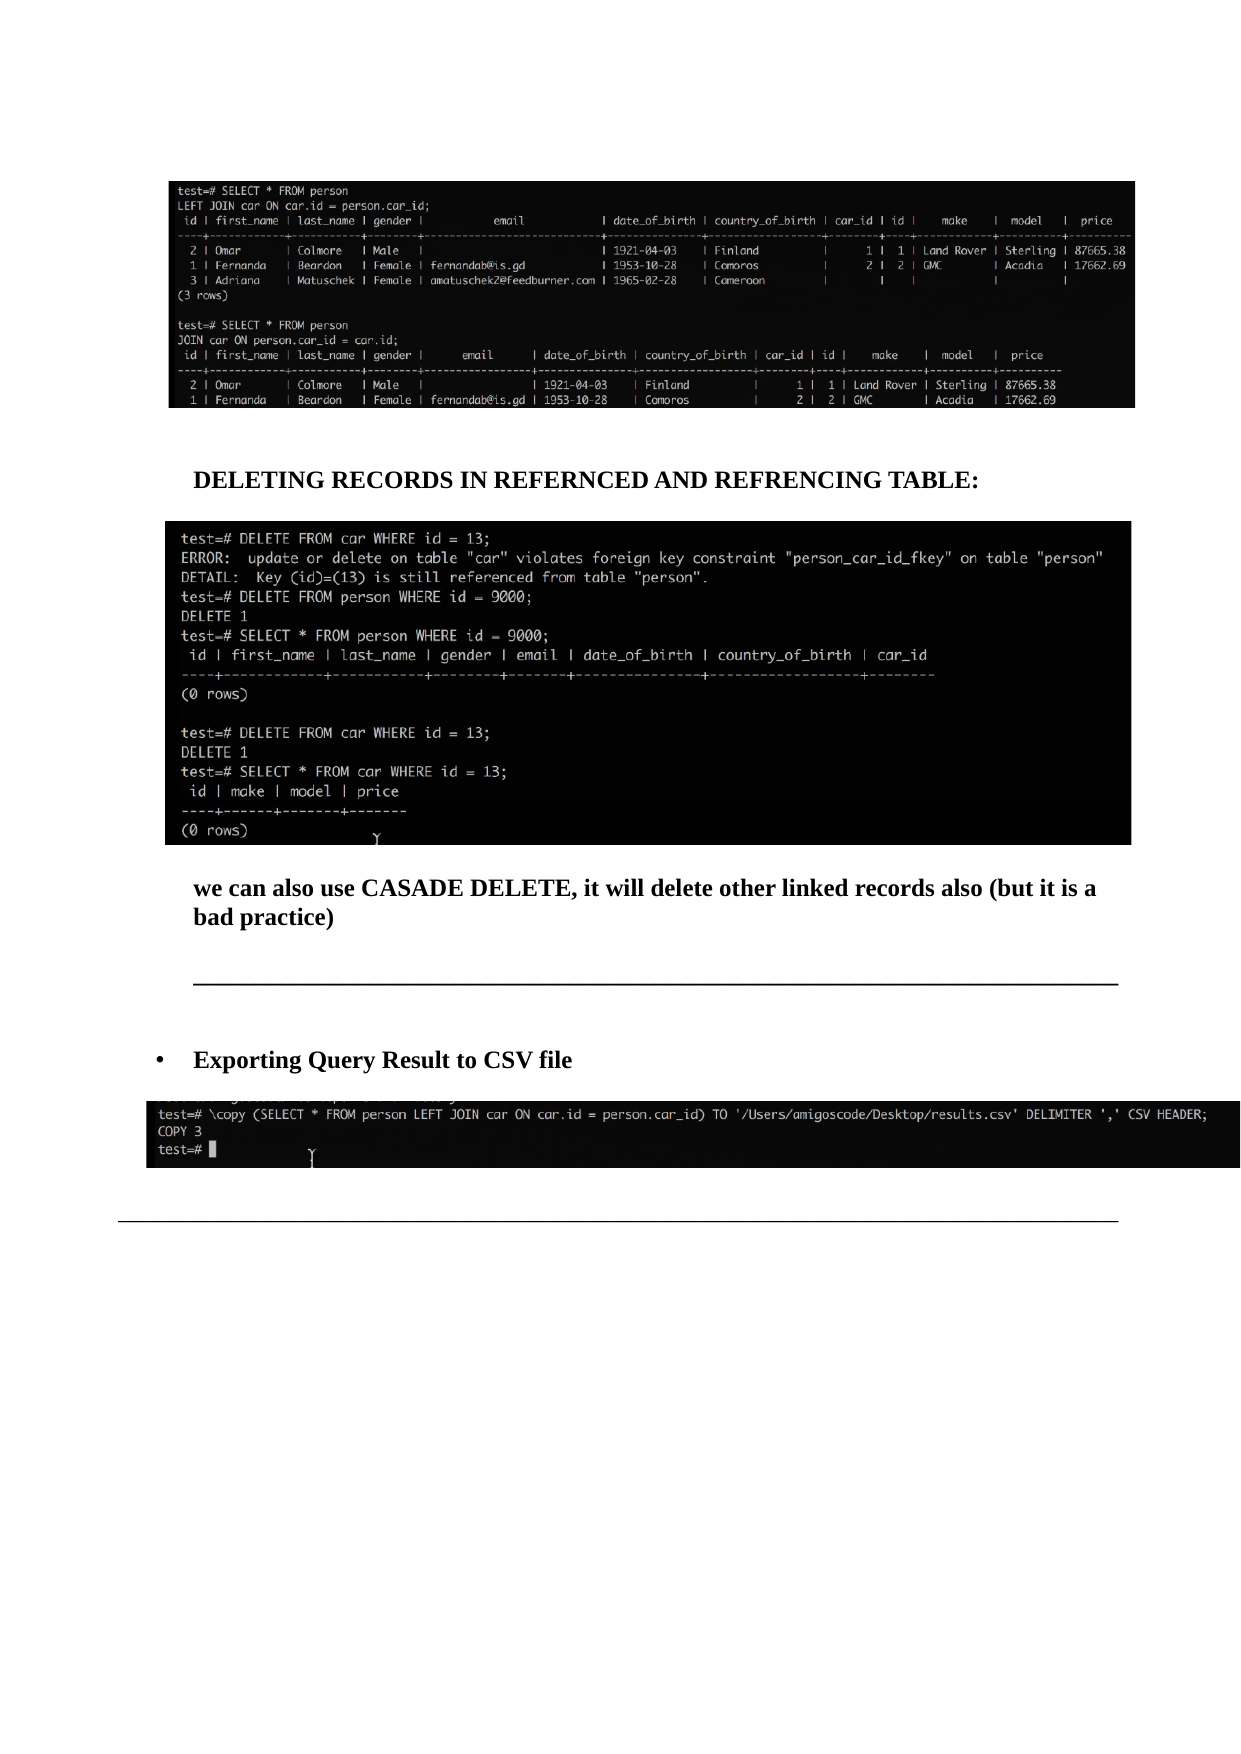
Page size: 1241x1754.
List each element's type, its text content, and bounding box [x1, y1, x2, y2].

picture [168, 181, 1135, 408]
text ________________________________________________________________________________ [118, 1196, 1122, 1225]
list [156, 1168, 1122, 1196]
list DELETING RECORDS IN REFERNCED AND REFRENCING TABLE: we can also use CASADE DELETE, it will delete other linked records also (but it is a bad practice) __________________________________________________________________________ [156, 176, 1122, 988]
list [156, 118, 1122, 176]
picture [146, 1101, 1241, 1168]
list Exporting Query Result to CSV file [156, 1045, 1122, 1101]
picture [165, 521, 1132, 845]
